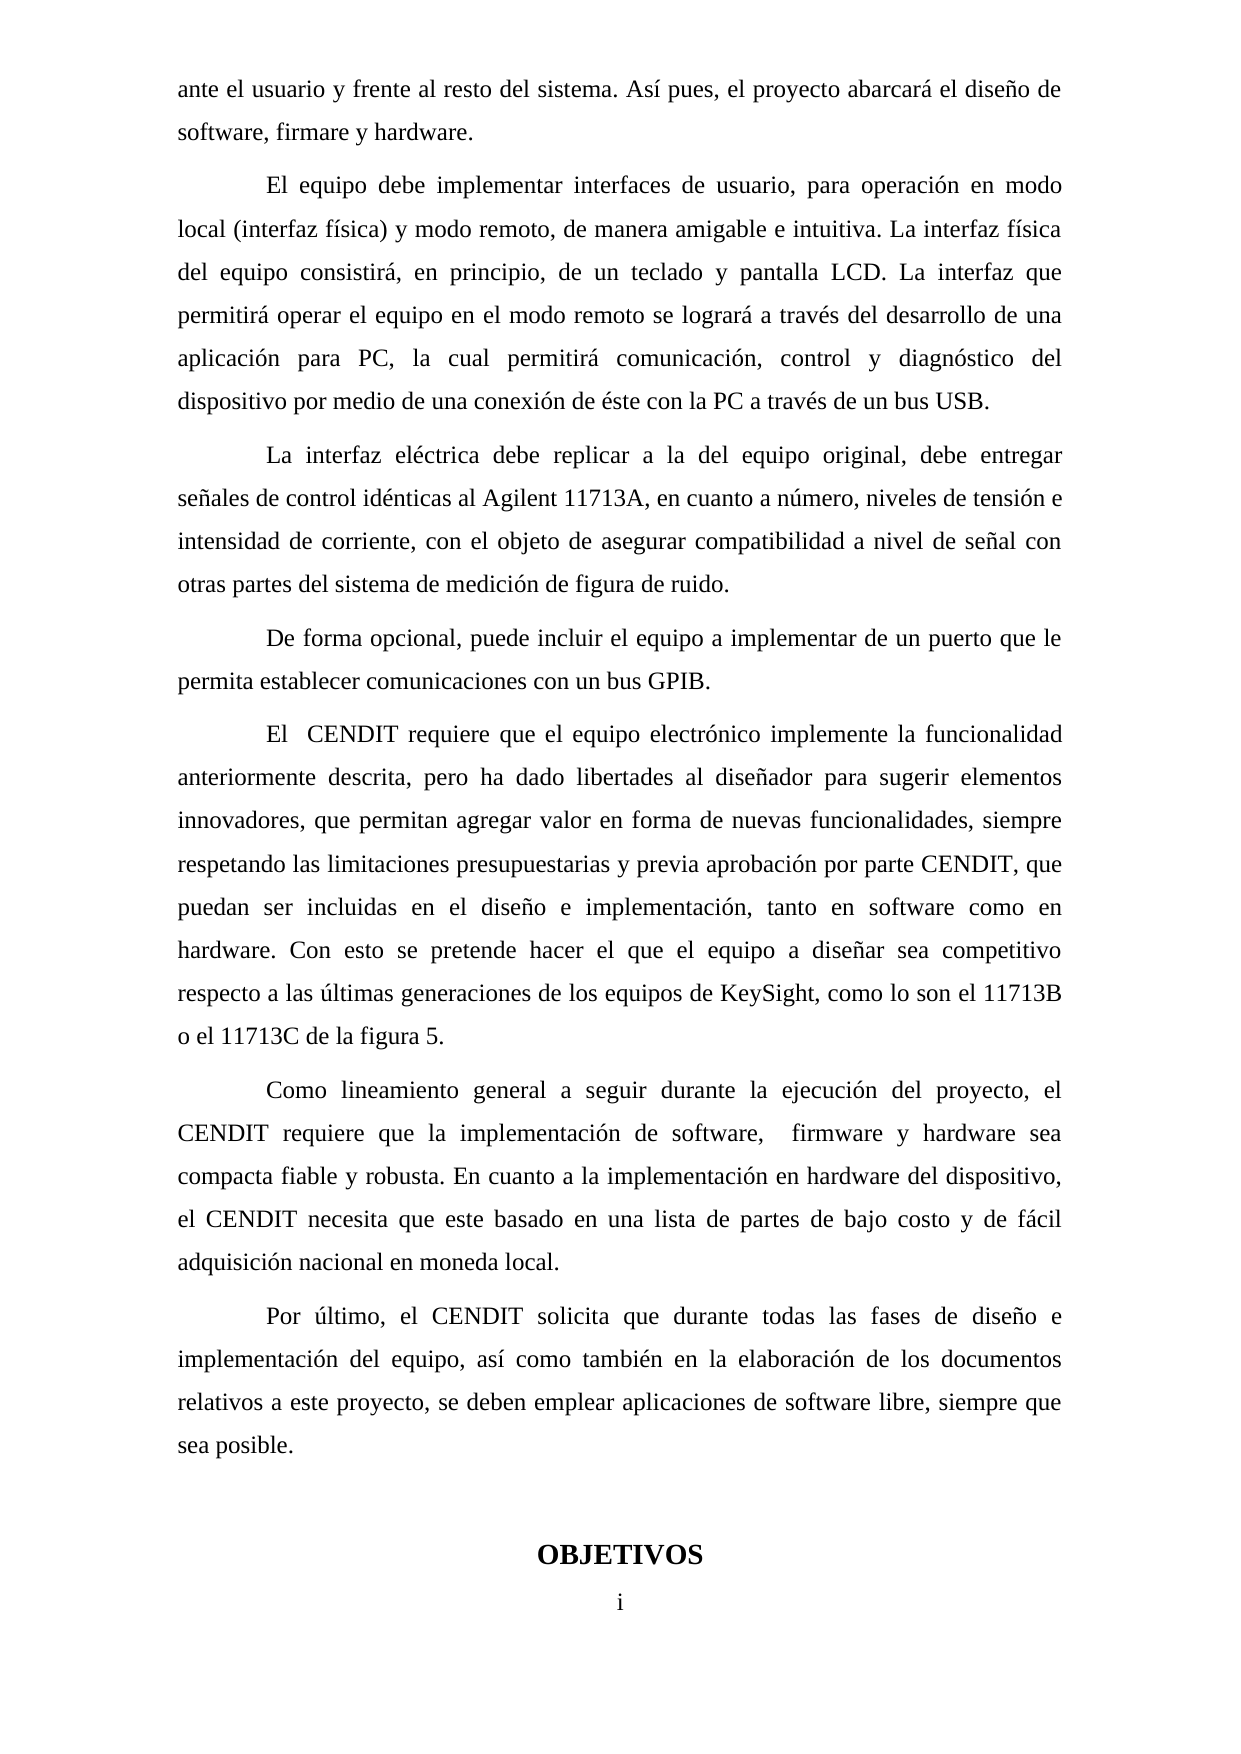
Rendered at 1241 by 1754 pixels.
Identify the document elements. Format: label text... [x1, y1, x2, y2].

text Como lineamiento general a seguir durante la ejecución del proyecto, el CENDIT requiere que la implementación de software, firmware y hardware sea compacta fiable y robusta. En cuanto a la implementación en hardware del dispositivo, el CENDIT necesita que este basado en una lista de partes de bajo costo y de fácil adquisición nacional en moneda local. [177, 1075, 1063, 1276]
text OBJETIVOS [177, 1537, 1063, 1571]
text De forma opcional, puede incluir el equipo a implementar de un puerto que le permita establecer comunicaciones con un bus GPIB. [177, 623, 1063, 694]
text Por último, el CENDIT solicita que durante todas las fases de diseño e implementación del equipo, así como también en la elaboración de los documentos relativos a este proyecto, se deben emplear aplicaciones de software libre, siempre que sea posible. [177, 1301, 1063, 1459]
text La interfaz eléctrica debe replicar a la del equipo original, debe entregar señales de control idénticas al Agilent 11713A, en cuanto a número, niveles de tensión e intensidad de corriente, con el objeto de asegurar compatibilidad a nivel de señal con otras partes del sistema de medición de figura de ruido. [177, 440, 1063, 598]
text El equipo debe implementar interfaces de usuario, para operación en modo local (interfaz física) y modo remoto, de manera amigable e intuitiva. La interfaz física del equipo consistirá, en principio, de un teclado y pantalla LCD. La interfaz que permitirá operar el equipo en el modo remoto se logrará a través del desarrollo de una aplicación para PC, la cual permitirá comunicación, control y diagnóstico del dispositivo por medio de una conexión de éste con la PC a través de un bus USB. [177, 171, 1063, 415]
text ante el usuario y frente al resto del sistema. Así pues, el proyecto abarcará el diseño de software, firmare y hardware. [177, 74, 1063, 146]
text El CENDIT requiere que el equipo electrónico implemente la funcionalidad anteriormente descrita, pero ha dado libertades al diseñador para sugerir elementos innovadores, que permitan agregar valor en forma de nuevas funcionalidades, siempre respetando las limitaciones presupuestarias y previa aprobación por parte CENDIT, que puedan ser incluidas en el diseño e implementación, tanto en software como en hardware. Con esto se pretende hacer el que el equipo a diseñar sea competitivo respecto a las últimas generaciones de los equipos de KeySight, como lo son el 11713B o el 11713C de la figura 5. [177, 719, 1063, 1050]
